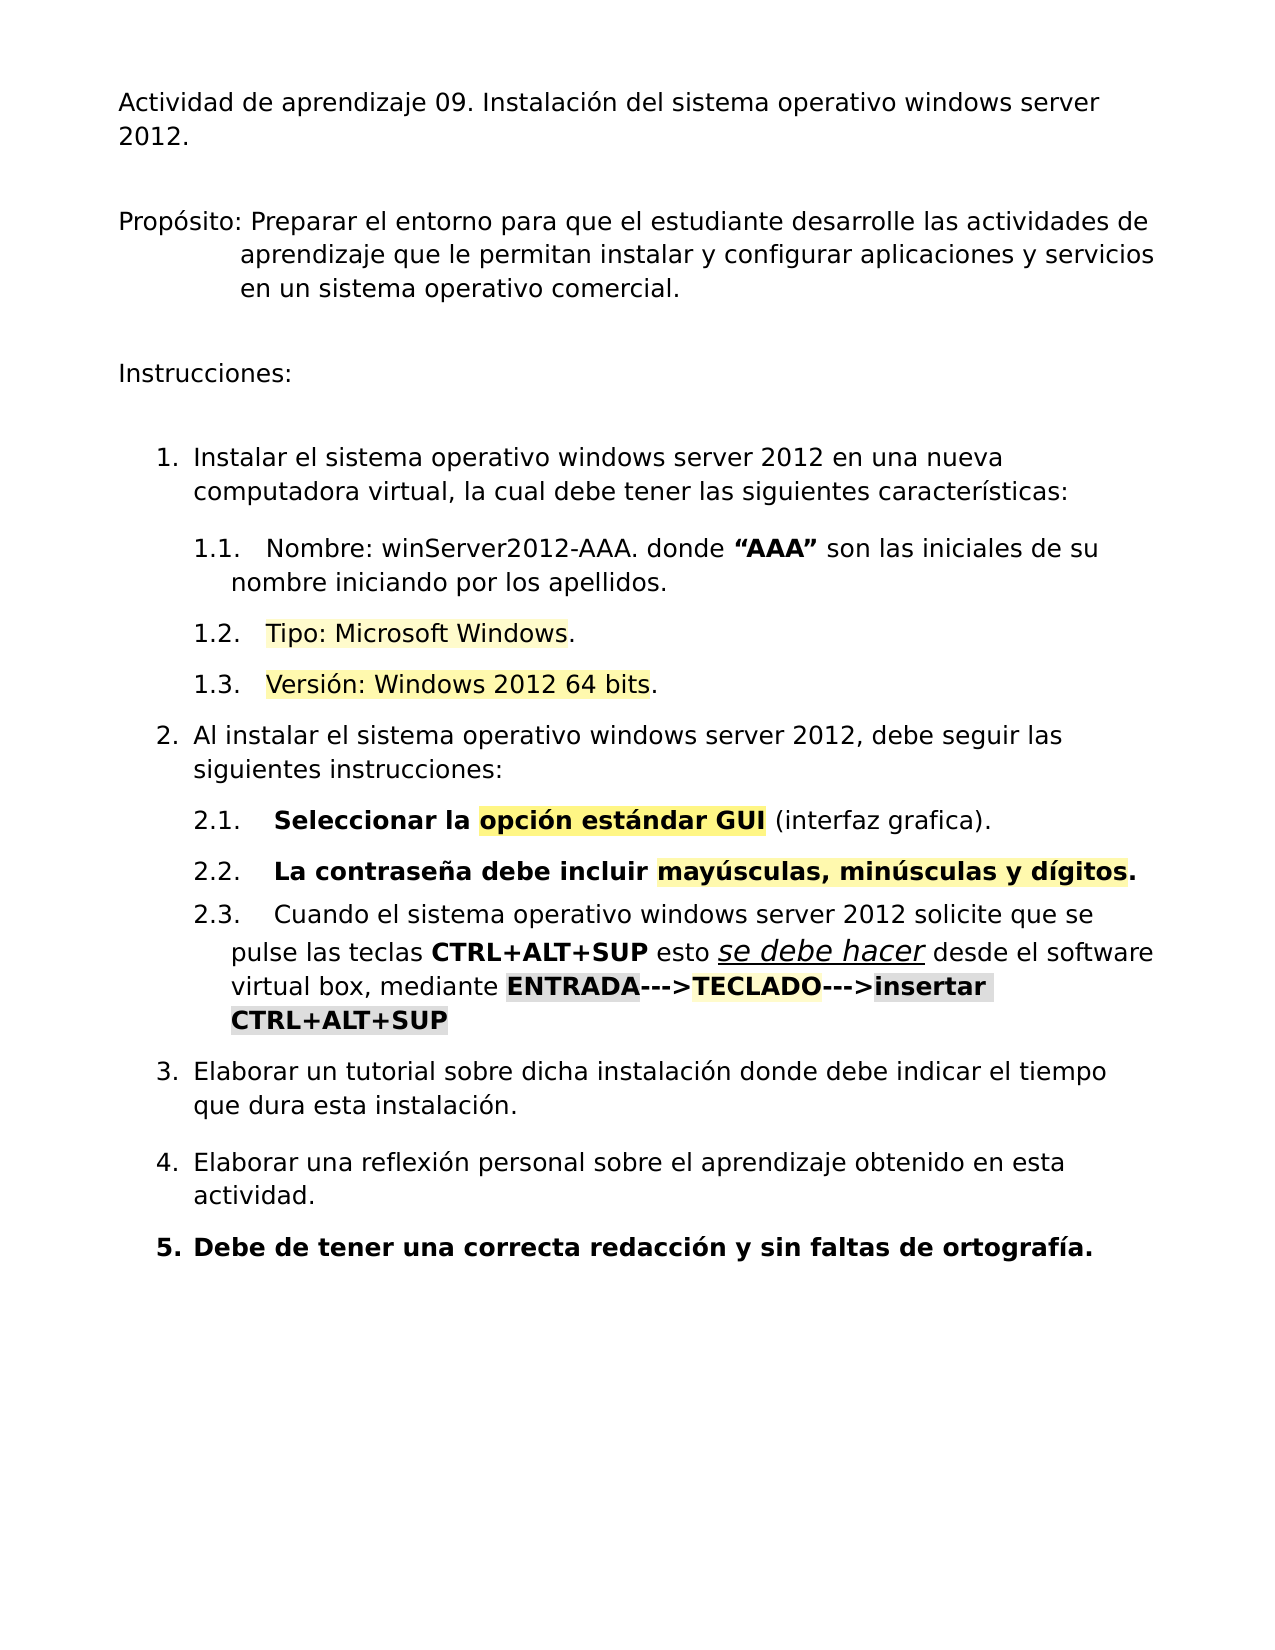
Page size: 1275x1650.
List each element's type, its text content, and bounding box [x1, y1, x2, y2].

list Cuando el sistema operativo windows server 2012 solicite que se pulse las teclas CTRL+ALT+SUP esto se debe hacer desde el software virtual box, mediante ENTRADA--->TECLADO--->insertar CTRL+ALT+SUP [193, 900, 1157, 1035]
text Instrucciones: [118, 359, 1157, 388]
list Versión: Windows 2012 64 bits. [193, 670, 1157, 699]
list Al instalar el sistema operativo windows server 2012, debe seguir las siguientes instrucciones: [156, 722, 1157, 784]
list Debe de tener una correcta redacción y sin faltas de ortografía. [156, 1233, 1157, 1262]
text Actividad de aprendizaje 09. Instalación del sistema operativo windows server 2012. [118, 88, 1157, 151]
list Elaborar una reflexión personal sobre el aprendizaje obtenido en esta actividad. [156, 1148, 1157, 1211]
list Instalar el sistema operativo windows server 2012 en una nueva computadora virtual, la cual debe tener las siguientes características: [156, 443, 1157, 506]
list Tipo: Microsoft Windows. [193, 619, 1157, 648]
list Elaborar un tutorial sobre dicha instalación donde debe indicar el tiempo que dura esta instalación. [156, 1057, 1157, 1120]
list La contraseña debe incluir mayúsculas, minúsculas y dígitos. [193, 858, 1157, 887]
list Nombre: winServer2012-AAA. donde “AAA” son las iniciales de su nombre iniciando por los apellidos. [193, 534, 1157, 597]
text Propósito: Preparar el entorno para que el estudiante desarrolle las actividades de aprendizaje que le permitan instalar y configurar aplicaciones y servicios en un sistema operativo comercial. [118, 207, 1157, 303]
list Seleccionar la opción estándar GUI (interfaz grafica). [193, 806, 1157, 836]
